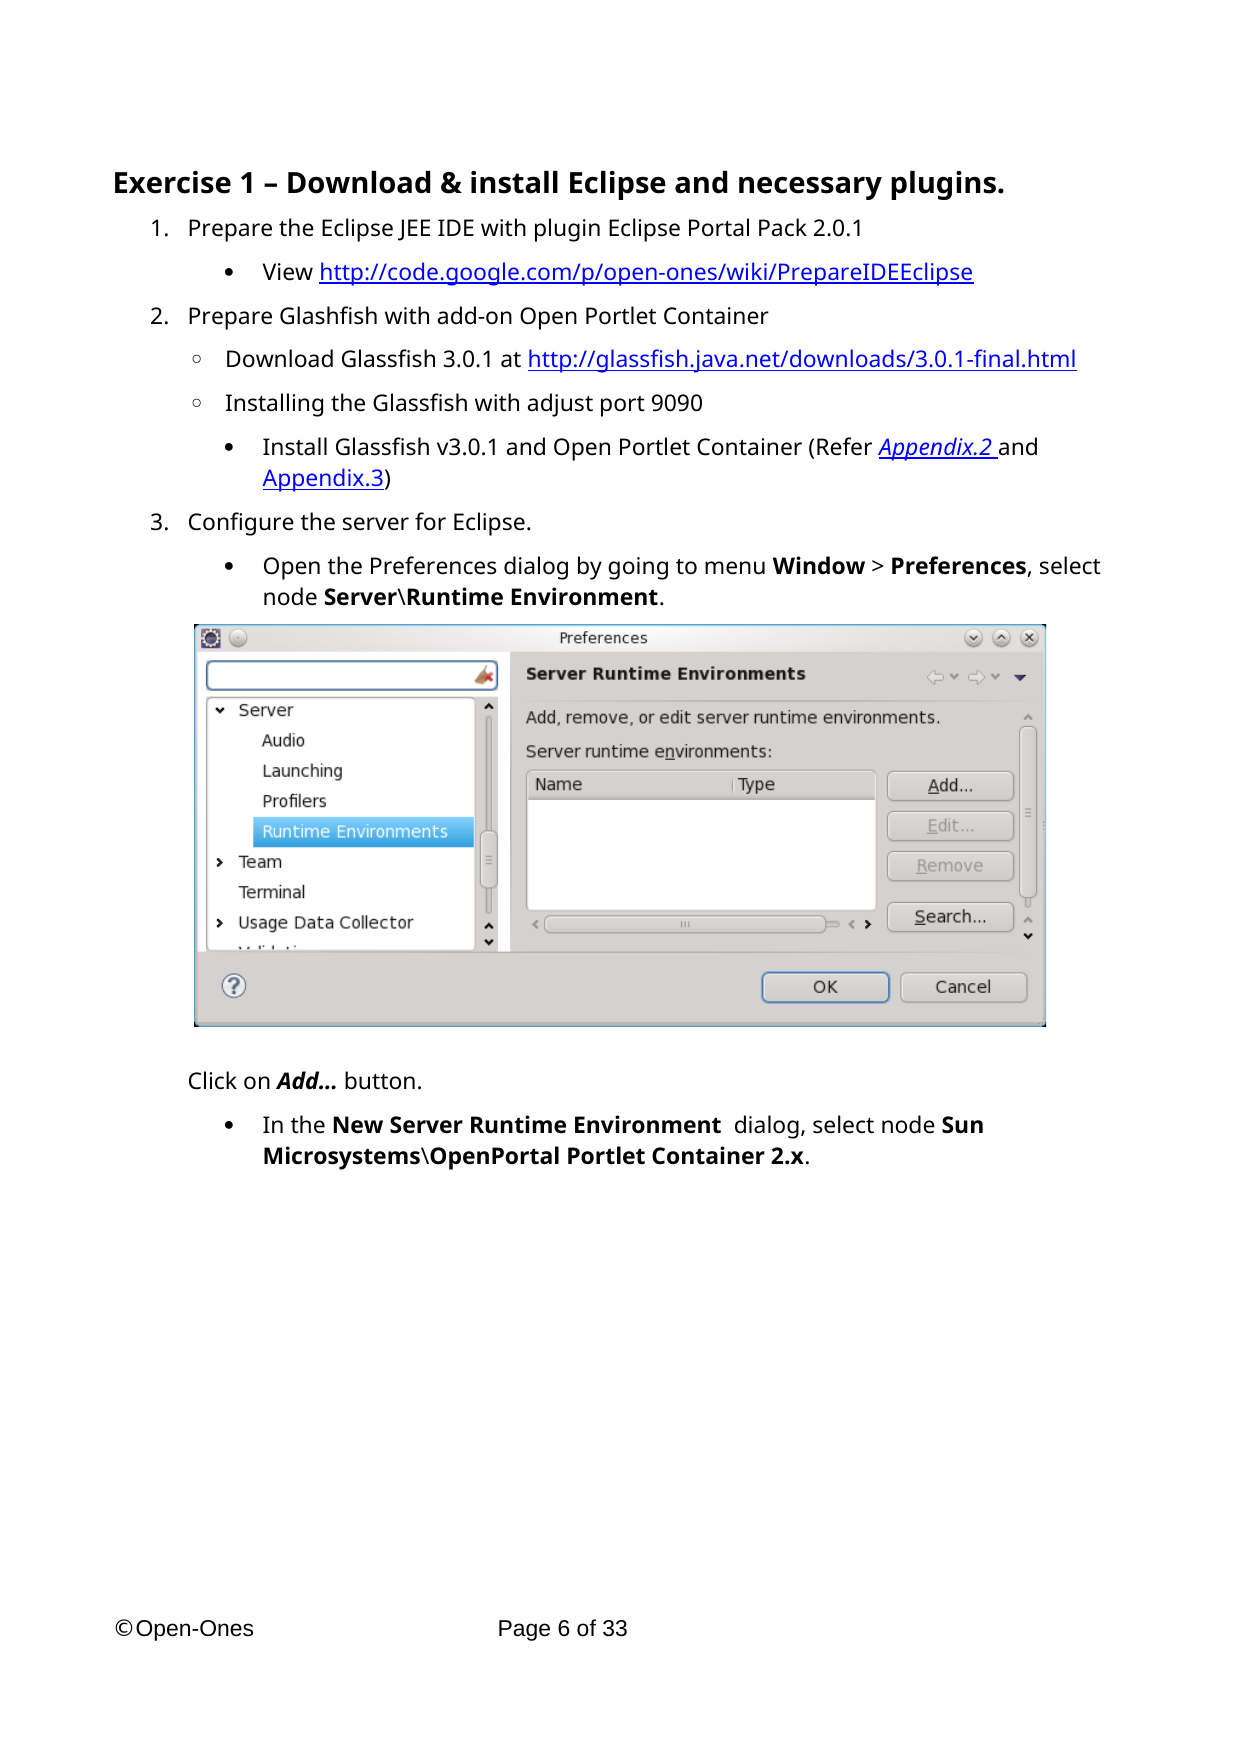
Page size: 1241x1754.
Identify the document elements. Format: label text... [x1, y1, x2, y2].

subtitle Installing the Glassfish with adjust port 9090 [187, 387, 1128, 418]
subtitle Exercise 1 – Download & install Eclipse and necessary plugins. [112, 170, 1128, 199]
list View http://code.google.com/p/open-ones/wiki/PrepareIDEEclipse [225, 256, 1128, 287]
list In the New Server Runtime Environment dialog, select node Sun Microsystems\OpenPortal Portlet Container 2.x. [225, 1109, 1128, 1171]
subtitle Configure the server for Eclipse. [150, 506, 1128, 537]
subtitle Prepare the Eclipse JEE IDE with plugin Eclipse Portal Pack 2.0.1 [150, 212, 1128, 243]
text Click on Add… button. [187, 1065, 1128, 1096]
picture [194, 624, 1047, 1027]
subtitle Download Glassfish 3.0.1 at http://glassfish.java.net/downloads/3.0.1-final.html [187, 343, 1128, 374]
list Open the Preferences dialog by going to menu Window > Preferences, select node Server\Runtime Environment. [225, 549, 1128, 612]
list Install Glassfish v3.0.1 and Open Portlet Container (Refer Appendix.2 and Appendix.3) [225, 431, 1128, 493]
subtitle Prepare Glashfish with add-on Open Portlet Container [150, 299, 1128, 331]
